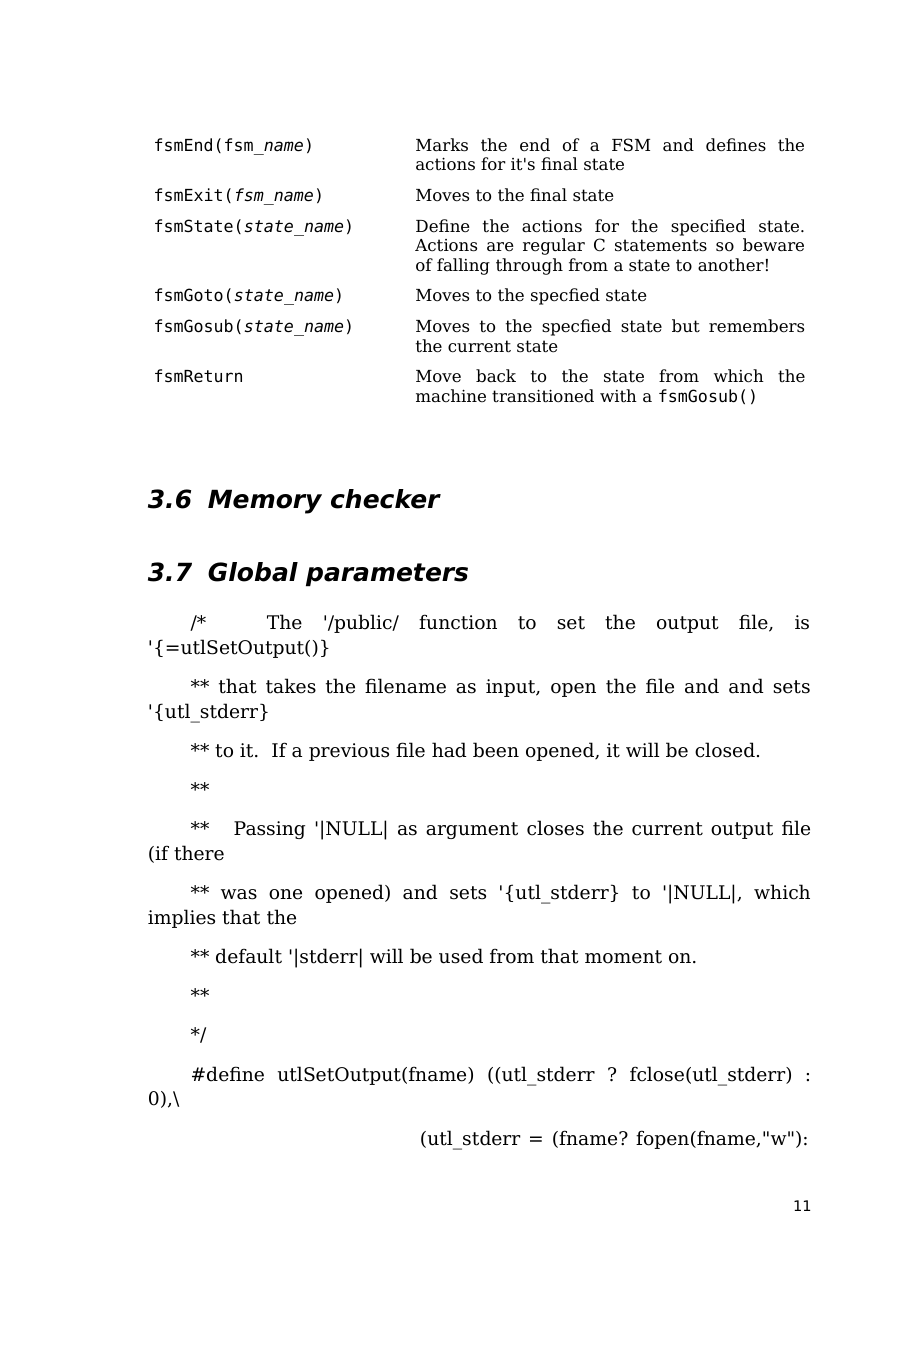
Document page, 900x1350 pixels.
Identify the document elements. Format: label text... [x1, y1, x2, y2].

text ** was one opened) and sets '{utl_stderr} to '|NULL|, which implies that the [148, 882, 811, 929]
text ** [148, 779, 811, 801]
table_cell fsmEnd(fsm_name) [148, 130, 409, 180]
text ** [148, 985, 811, 1007]
text ** Passing '|NULL| as argument closes the current output file (if there [148, 818, 811, 865]
table_cell fsmExit(fsm_name) [148, 180, 409, 211]
table_cell Marks the end of a FSM and defines the actions for it's final state [410, 130, 811, 180]
table_cell fsmGosub(state_name) [148, 311, 409, 362]
table_cell fsmState(state_name) [148, 211, 409, 281]
text ** that takes the filename as input, open the file and and sets '{utl_stderr} [148, 676, 811, 723]
table_cell Define the actions for the specified state. Actions are regular C statements so beware of falling through from a state to another! [410, 211, 811, 281]
subtitle Memory checker [148, 485, 811, 514]
text */ [148, 1024, 811, 1046]
table_cell Moves to the specfied state but remembers the current state [410, 311, 811, 362]
table_cell Moves to the final state [410, 180, 811, 211]
table_cell fsmGoto(state_name) [148, 281, 409, 311]
table_cell Move back to the state from which the machine transitioned with a fsmGosub() [410, 362, 811, 412]
text ** default '|stderr| will be used from that moment on. [148, 946, 811, 968]
text #define utlSetOutput(fname) ((utl_stderr ? fclose(utl_stderr) : 0),\ [148, 1063, 811, 1110]
table_cell fsmReturn [148, 362, 409, 412]
table_cell Moves to the specfied state [410, 281, 811, 311]
text /* The '/public/ function to set the output file, is '{=utlSetOutput()} [148, 612, 811, 659]
text ** to it. If a previous file had been opened, it will be closed. [148, 740, 811, 762]
text (utl_stderr = (fname? fopen(fname,"w"): [148, 1127, 811, 1149]
subtitle Global parameters [148, 558, 811, 587]
